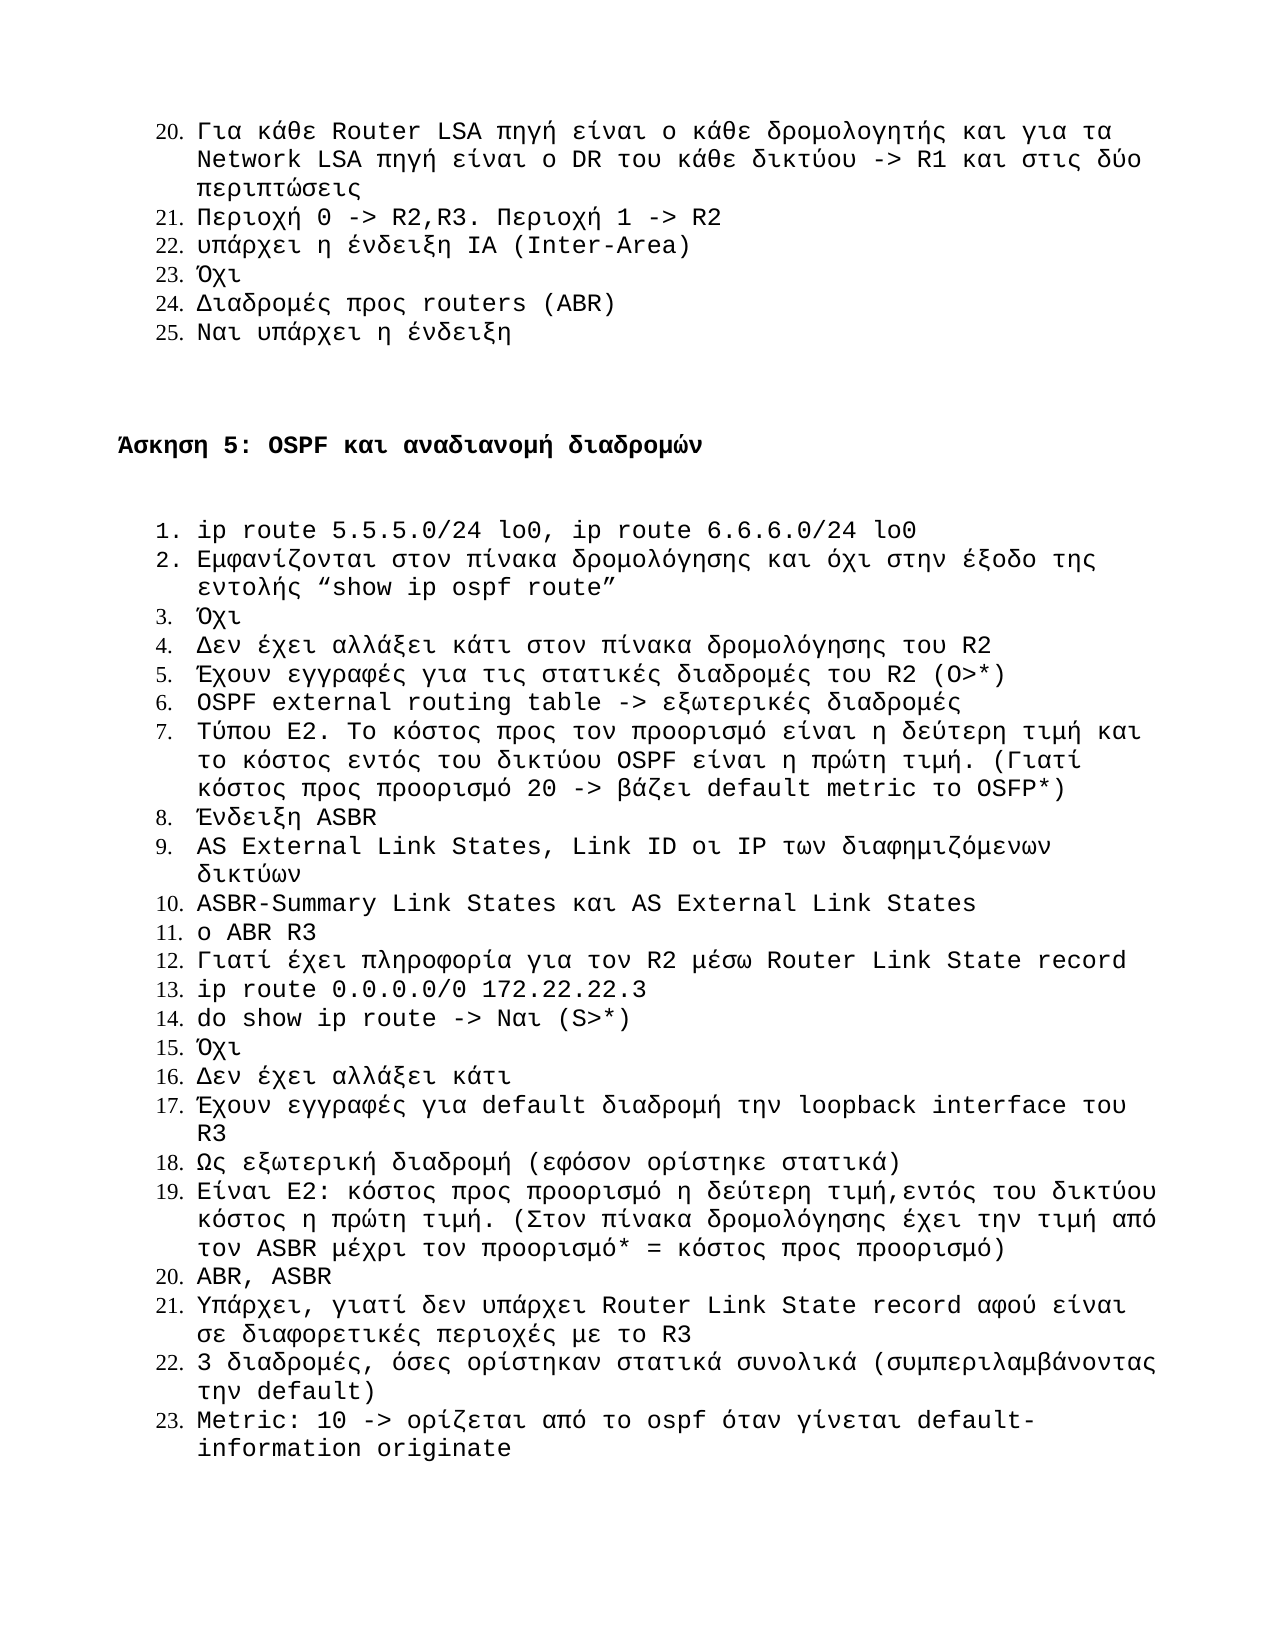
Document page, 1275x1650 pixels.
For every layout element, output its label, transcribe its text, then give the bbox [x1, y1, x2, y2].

list Περιοχή 0 -> R2,R3. Περιοχή 1 -> R2 [155, 204, 1157, 232]
list do show ip route -> Ναι (S>*) [155, 1005, 1157, 1034]
list Όχι [155, 261, 1157, 290]
list Γιατί έχει πληροφορία για τον R2 μέσω Router Link State record [155, 948, 1157, 976]
list ABR, ASBR [155, 1263, 1157, 1292]
list Δεν έχει αλλάξει κάτι [155, 1063, 1157, 1092]
list ip route 0.0.0.0/0 172.22.22.3 [155, 976, 1157, 1005]
list Ως εξωτερική διαδρομή (εφόσον ορίστηκε στατικά) [155, 1149, 1157, 1178]
list Metric: 10 -> ορίζεται από το ospf όταν γίνεται default-information originate [155, 1407, 1157, 1464]
list Τύπου E2. Το κόστος προς τον προορισμό είναι η δεύτερη τιμή και το κόστος εντός του δικτύου OSPF είναι η πρώτη τιμή. (Γιατί κόστος προς προορισμό 20 -> βάζει default metric το OSFP*) [155, 718, 1157, 804]
list Όχι [155, 1034, 1157, 1063]
list Έχουν εγγραφές για default διαδρομή την loopback interface του R3 [155, 1092, 1157, 1149]
text Άσκηση 5: OSPF και αναδιανομή διαδρομών [118, 433, 1157, 461]
list ip route 5.5.5.0/24 lo0, ip route 6.6.6.0/24 lo0 [155, 518, 1157, 546]
list Είναι E2: κόστος προς προορισμό η δεύτερη τιμή,εντός του δικτύου κόστος η πρώτη τιμή. (Στον πίνακα δρομολόγησης έχει την τιμή από τον ASBR μέχρι τον προορισμό* = κόστος προς προορισμό) [155, 1178, 1157, 1263]
list Όχι [155, 603, 1157, 632]
list Ναι υπάρχει η ένδειξη [155, 319, 1157, 348]
list OSPF external routing table -> εξωτερικές διαδρομές [155, 689, 1157, 718]
list Έχουν εγγραφές για τις στατικές διαδρομές του R2 (O>*) [155, 661, 1157, 689]
list 3 διαδρομές, όσες ορίστηκαν στατικά συνολικά (συμπεριλαμβάνοντας την default) [155, 1349, 1157, 1407]
list AS External Link States, Link ID οι IP των διαφημιζόμενων δικτύων [155, 833, 1157, 890]
list Διαδρομές προς routers (ABR) [155, 290, 1157, 319]
list o ABR R3 [155, 919, 1157, 948]
list ASBR-Summary Link States και AS External Link States [155, 890, 1157, 919]
list Ένδειξη ASBR [155, 804, 1157, 833]
list υπάρχει η ένδειξη IA (Inter-Area) [155, 232, 1157, 261]
list Εμφανίζονται στον πίνακα δρομολόγησης και όχι στην έξοδο της εντολής “show ip ospf route” [155, 546, 1157, 603]
list Για κάθε Router LSA πηγή είναι ο κάθε δρομολογητής και για τα Network LSA πηγή είναι ο DR του κάθε δικτύου -> R1 και στις δύο περιπτώσεις [155, 118, 1157, 204]
list Δεν έχει αλλάξει κάτι στον πίνακα δρομολόγησης του R2 [155, 632, 1157, 661]
list Υπάρχει, γιατί δεν υπάρχει Router Link State record αφού είναι σε διαφορετικές περιοχές με το R3 [155, 1292, 1157, 1349]
